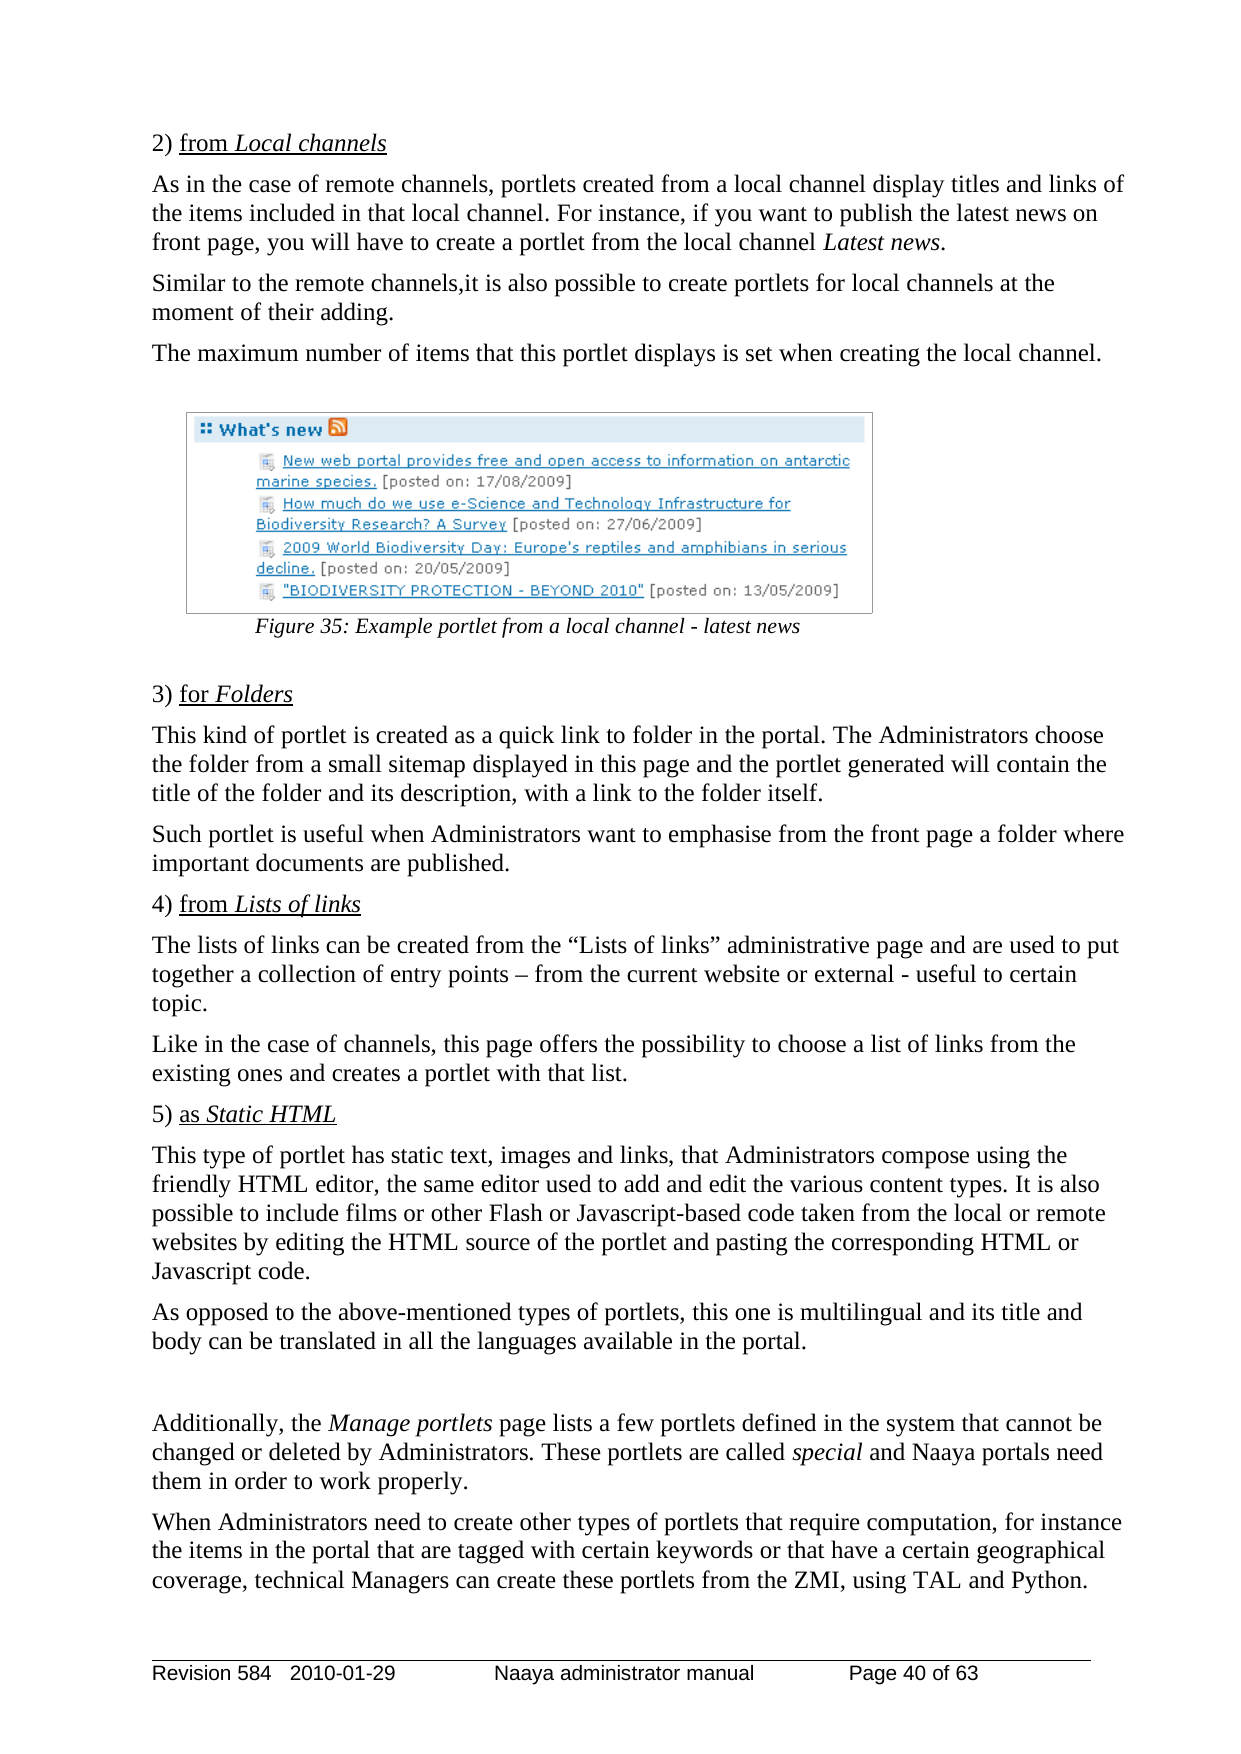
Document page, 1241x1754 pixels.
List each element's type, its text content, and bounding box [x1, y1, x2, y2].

text 3) for Folders [152, 679, 1128, 708]
text 5) as Static HTML [152, 1099, 1128, 1128]
text The lists of links can be created from the “Lists of links” administrative page and are used to put together a collection of entry points – from the current website or external - useful to certain topic. [152, 930, 1128, 1017]
text 2) from Local channels [152, 128, 1128, 157]
text 4) from Lists of links [152, 889, 1128, 918]
text This type of portlet has static text, images and links, that Administrators compose using the friendly HTML editor, the same editor used to add and edit the various content types. It is also possible to include films or other Flash or Javascript-based code taken from the local or remote websites by editing the HTML source of the portlet and pasting the corresponding HTML or Javascript code. [152, 1139, 1128, 1285]
text As opposed to the above-mentioned types of portlets, this one is multilingual and its title and body can be translated in all the languages available in the portal. [152, 1297, 1128, 1355]
text Figure 35: Example portlet from a local channel - latest news [186, 614, 872, 638]
text Like in the case of channels, this page offers the possibility to choose a list of links from the existing ones and creates a portlet with that list. [152, 1029, 1128, 1087]
text Additionally, the Manage portlets page lists a few portlets defined in the system that cannot be changed or deleted by Administrators. These portlets are called special and Naaya portals need them in order to work properly. [152, 1407, 1128, 1494]
text When Administrators need to create other types of portlets that require computation, for instance the items in the portal that are tagged with certain keywords or that have a certain geographical coverage, technical Managers can create these portlets from the ZMI, using TAL and Python. [152, 1506, 1128, 1593]
text The maximum number of items that this portlet displays is set when creating the local channel. [152, 338, 1128, 367]
picture [189, 415, 869, 610]
text [187, 413, 872, 613]
text This kind of portlet is created as a quick link to folder in the portal. The Administrators choose the folder from a small sitemap displayed in this page and the portlet generated will contain the title of the folder and its description, with a link to the folder itself. [152, 720, 1128, 807]
text Similar to the remote channels,it is also possible to create portlets for local channels at the moment of their adding. [152, 268, 1128, 326]
text Such portlet is useful when Administrators want to emphasise from the front page a folder where important documents are published. [152, 819, 1128, 877]
text As in the case of remote channels, portlets created from a local channel display titles and links of the items included in that local channel. For instance, if you want to publish the latest news on front page, you will have to create a portlet from the local channel Latest news. [152, 169, 1128, 256]
